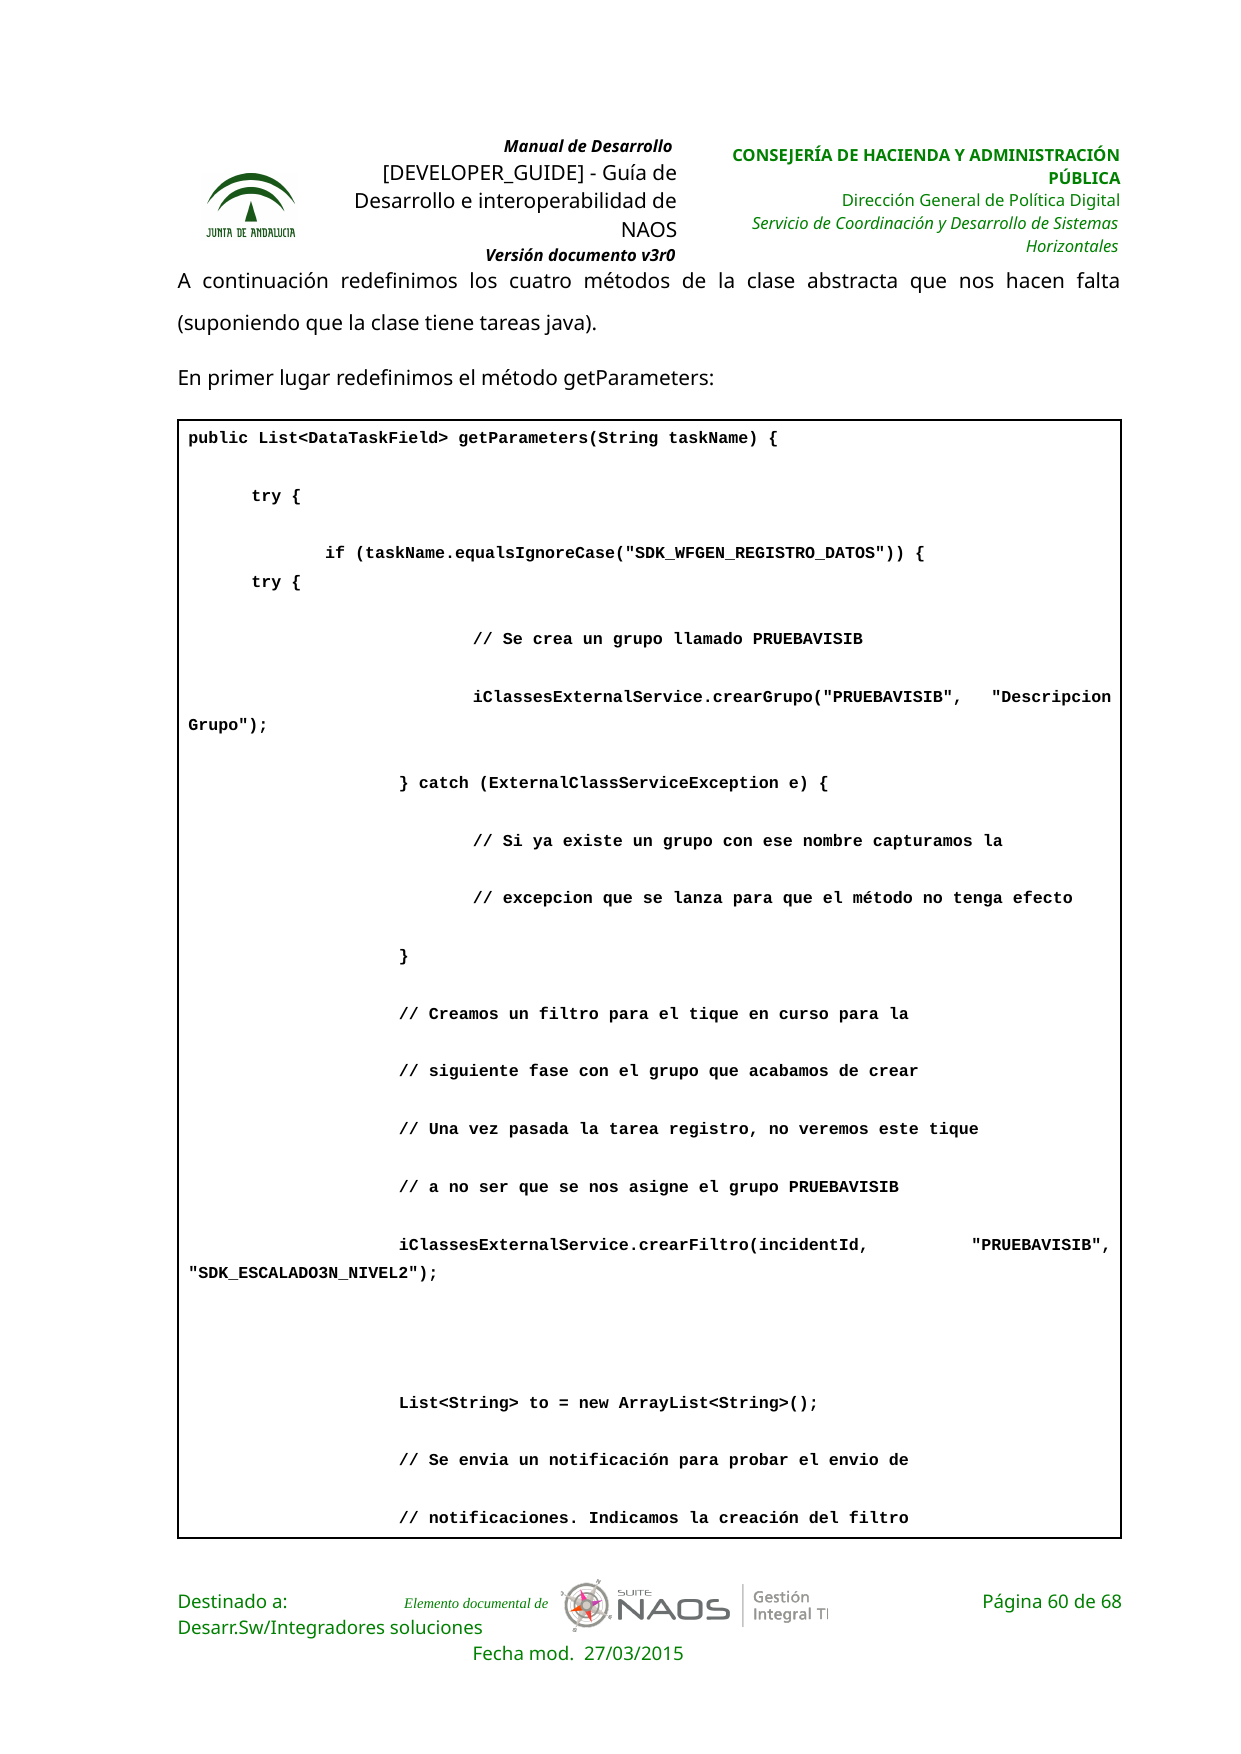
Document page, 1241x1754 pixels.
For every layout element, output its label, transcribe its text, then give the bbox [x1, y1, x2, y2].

text } catch (ExternalClassServiceException e) { [179, 763, 1120, 793]
text iClassesExternalService.crearGrupo("PRUEBAVISIB", "Descripcion Grupo"); [179, 678, 1120, 736]
picture [201, 173, 298, 241]
text // Se crea un grupo llamado PRUEBAVISIB [179, 620, 1120, 650]
text // a no ser que se nos asigne el grupo PRUEBAVISIB [179, 1167, 1120, 1197]
text // excepcion que se lanza para que el método no tenga efecto [179, 879, 1120, 909]
text if (taskName.equalsIgnoreCase("SDK_WFGEN_REGISTRO_DATOS")) { try { [179, 534, 1120, 592]
text // notificaciones. Indicamos la creación del filtro [179, 1499, 1120, 1537]
text public List<DataTaskField> getParameters(String taskName) { [179, 421, 1120, 448]
text A continuación redefinimos los cuatro métodos de la clase abstracta que nos hacen falta (suponiendo que la clase tiene tareas java). [177, 266, 1122, 337]
text } [179, 937, 1120, 966]
text iClassesExternalService.crearFiltro(incidentId, "PRUEBAVISIB", "SDK_ESCALADO3N_NIVEL2"); [179, 1225, 1120, 1283]
text List<String> to = new ArrayList<String>(); [179, 1383, 1120, 1413]
text try { [179, 476, 1120, 506]
text // siguiente fase con el grupo que acabamos de crear [179, 1052, 1120, 1082]
text // Una vez pasada la tarea registro, no veremos este tique [179, 1110, 1120, 1139]
text En primer lugar redefinimos el método getParameters: [177, 363, 1122, 392]
text // Creamos un filtro para el tique en curso para la [179, 994, 1120, 1024]
text // Si ya existe un grupo con ese nombre capturamos la [179, 821, 1120, 851]
text // Se envia un notificación para probar el envio de [179, 1441, 1120, 1471]
picture [560, 1579, 829, 1632]
